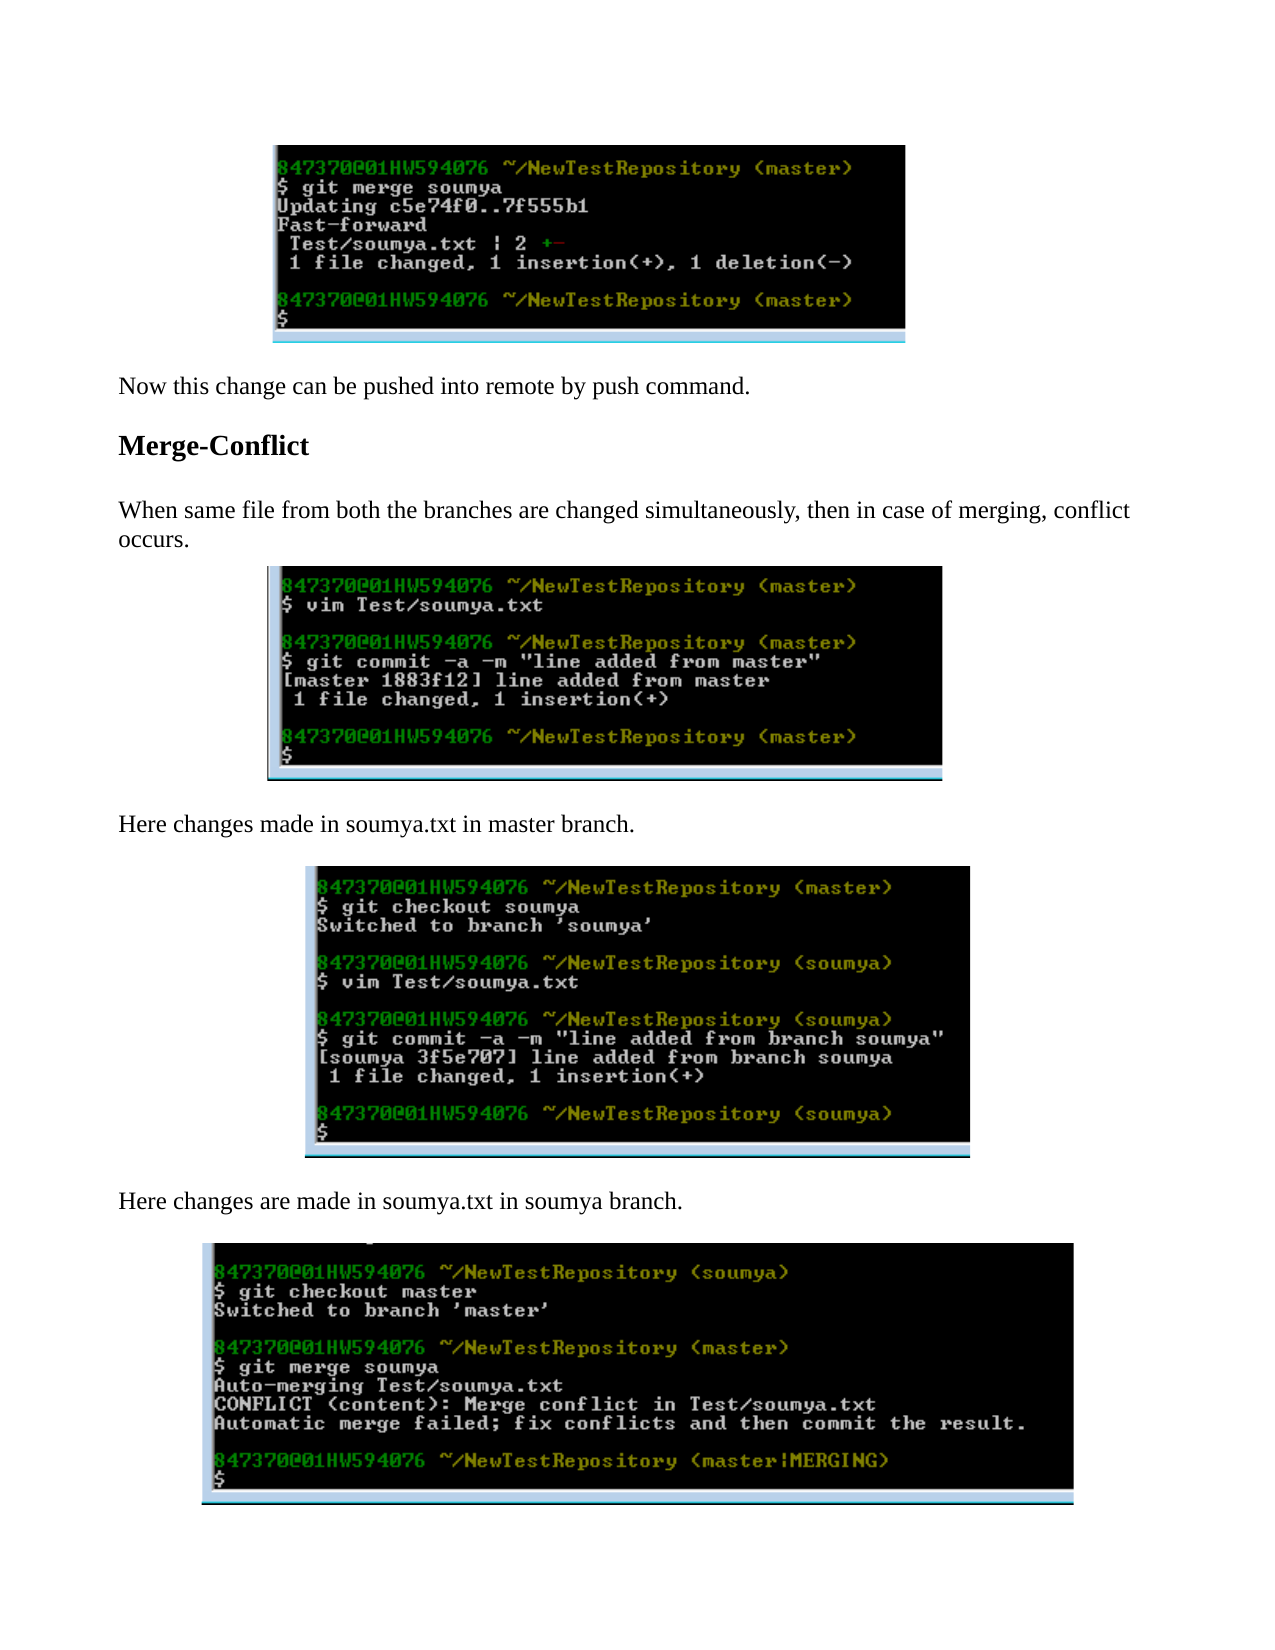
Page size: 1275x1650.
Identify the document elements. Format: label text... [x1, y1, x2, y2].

text Here changes are made in soumya.txt in soumya branch. [118, 1186, 1157, 1215]
picture [267, 566, 943, 781]
picture [304, 866, 971, 1158]
picture [272, 145, 906, 343]
text Here changes made in soumya.txt in master branch. [118, 809, 1157, 838]
picture [201, 1243, 1074, 1505]
text Now this change can be pushed into remote by push command. [118, 371, 1157, 400]
text Merge-Conflict [118, 428, 1157, 462]
text When same file from both the branches are changed simultaneously, then in case of merging, conflict occurs. [118, 496, 1157, 553]
